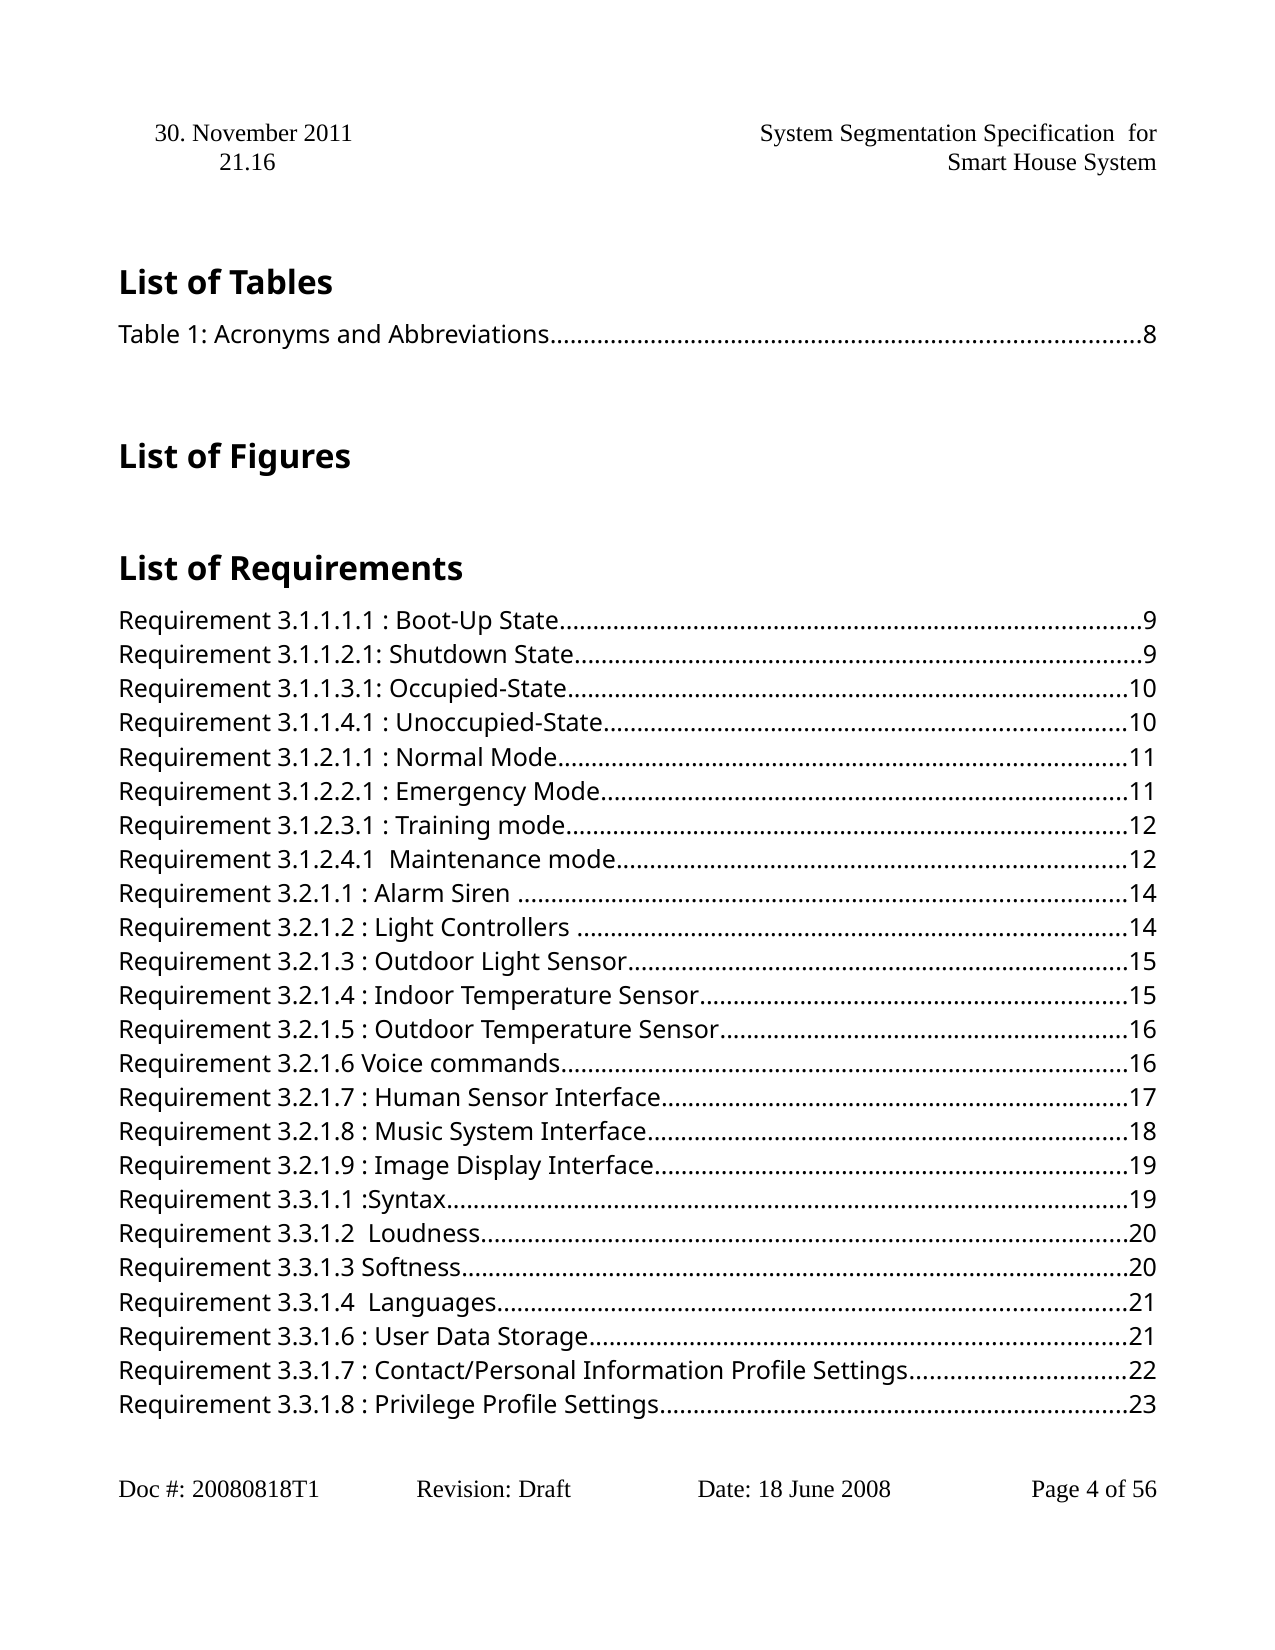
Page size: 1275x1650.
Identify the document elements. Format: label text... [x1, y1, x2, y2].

text Requirement 3.1.2.3.1 : Training mode 12 [118, 807, 1157, 841]
text Requirement 3.1.2.1.1 : Normal Mode 11 [118, 739, 1157, 773]
text Requirement 3.2.1.4 : Indoor Temperature Sensor 15 [118, 978, 1157, 1012]
text Requirement 3.3.1.2 Loudness 20 [118, 1216, 1157, 1250]
subtitle List of Tables [118, 259, 1157, 304]
text Requirement 3.2.1.5 : Outdoor Temperature Sensor 16 [118, 1012, 1157, 1046]
text Requirement 3.1.1.1.1 : Boot-Up State 9 [118, 603, 1157, 637]
text Requirement 3.1.1.3.1: Occupied-State 10 [118, 671, 1157, 705]
text Requirement 3.3.1.8 : Privilege Profile Settings 23 [118, 1386, 1157, 1420]
text Requirement 3.3.1.4 Languages 21 [118, 1284, 1157, 1318]
text Requirement 3.1.1.4.1 : Unoccupied-State 10 [118, 705, 1157, 739]
text Requirement 3.2.1.2 : Light Controllers 14 [118, 909, 1157, 943]
text Requirement 3.2.1.7 : Human Sensor Interface 17 [118, 1080, 1157, 1114]
text Requirement 3.2.1.8 : Music System Interface 18 [118, 1114, 1157, 1148]
text Requirement 3.3.1.7 : Contact/Personal Information Profile Settings 22 [118, 1352, 1157, 1386]
text Requirement 3.2.1.3 : Outdoor Light Sensor 15 [118, 943, 1157, 978]
text Requirement 3.2.1.1 : Alarm Siren 14 [118, 875, 1157, 909]
text Requirement 3.1.2.4.1 Maintenance mode 12 [118, 841, 1157, 875]
text Requirement 3.3.1.6 : User Data Storage 21 [118, 1318, 1157, 1352]
text Table 1: Acronyms and Abbreviations 8 [118, 317, 1157, 351]
text Requirement 3.3.1.1 :Syntax 19 [118, 1182, 1157, 1216]
text Requirement 3.1.2.2.1 : Emergency Mode 11 [118, 773, 1157, 807]
subtitle List of Requirements [118, 545, 1157, 590]
text Requirement 3.3.1.3 Softness 20 [118, 1250, 1157, 1284]
text Requirement 3.2.1.6 Voice commands 16 [118, 1046, 1157, 1080]
text Requirement 3.1.1.2.1: Shutdown State 9 [118, 637, 1157, 671]
text Requirement 3.2.1.9 : Image Display Interface 19 [118, 1148, 1157, 1182]
subtitle List of Figures [118, 433, 1157, 479]
